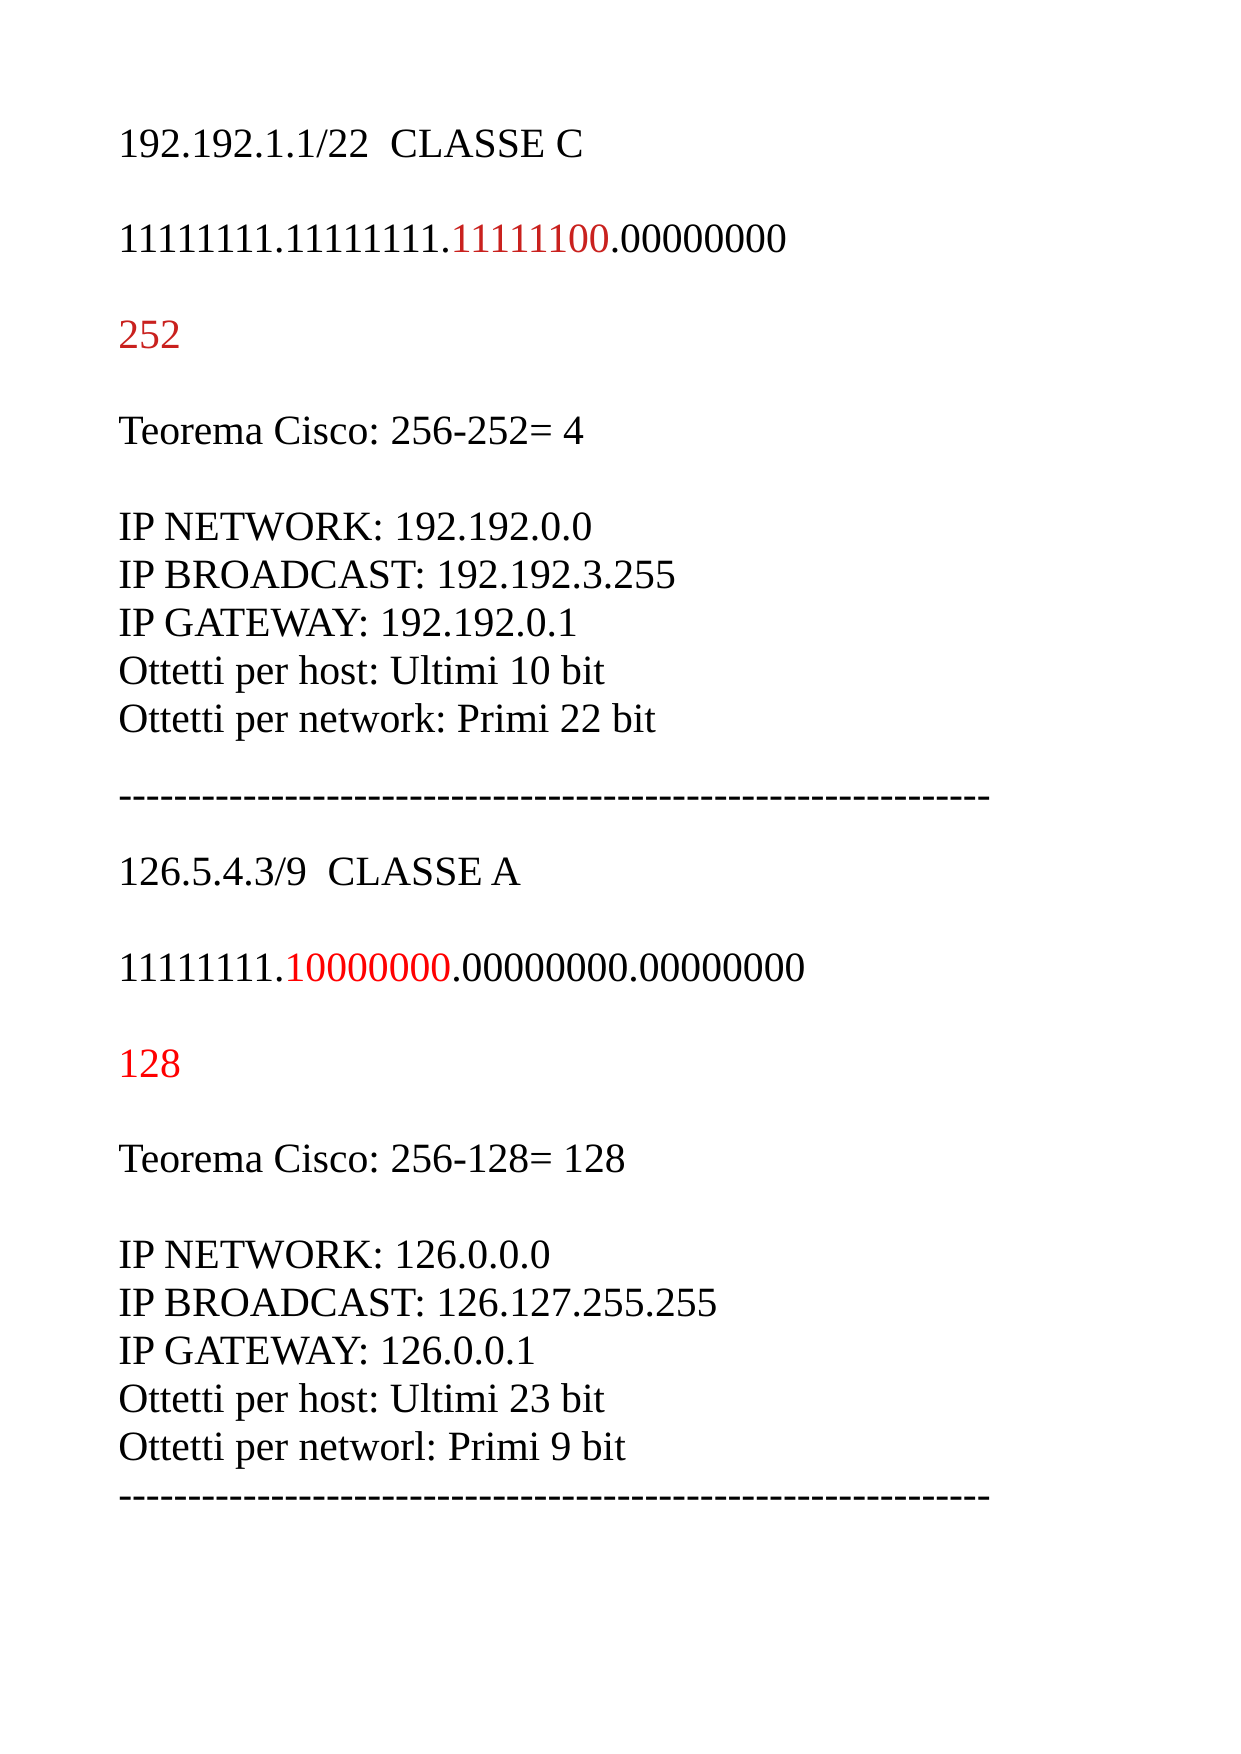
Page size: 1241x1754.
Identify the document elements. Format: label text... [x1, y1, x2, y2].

text Ottetti per networl: Primi 9 bit --------------------------------------------------------------- [118, 1421, 1122, 1517]
text --------------------------------------------------------------- [118, 770, 1122, 818]
text 126.5.4.3/9 CLASSE A 11111111.10000000.00000000.00000000 128 Teorema Cisco: 256-128= 128 IP NETWORK: 126.0.0.0 IP BROADCAST: 126.127.255.255 IP GATEWAY: 126.0.0.1 Ottetti per host: Ultimi 23 bit [118, 846, 1122, 1421]
text --------------------------------------------------------------- 192.192.1.1/22 CLASSE C 11111111.11111111.11111100.00000000 252 Teorema Cisco: 256-252= 4 IP NETWORK: 192.192.0.0 IP BROADCAST: 192.192.3.255 IP GATEWAY: 192.192.0.1 Ottetti per host: Ultimi 10 bit Ottetti per network: Primi 22 bit [118, 118, 1122, 741]
